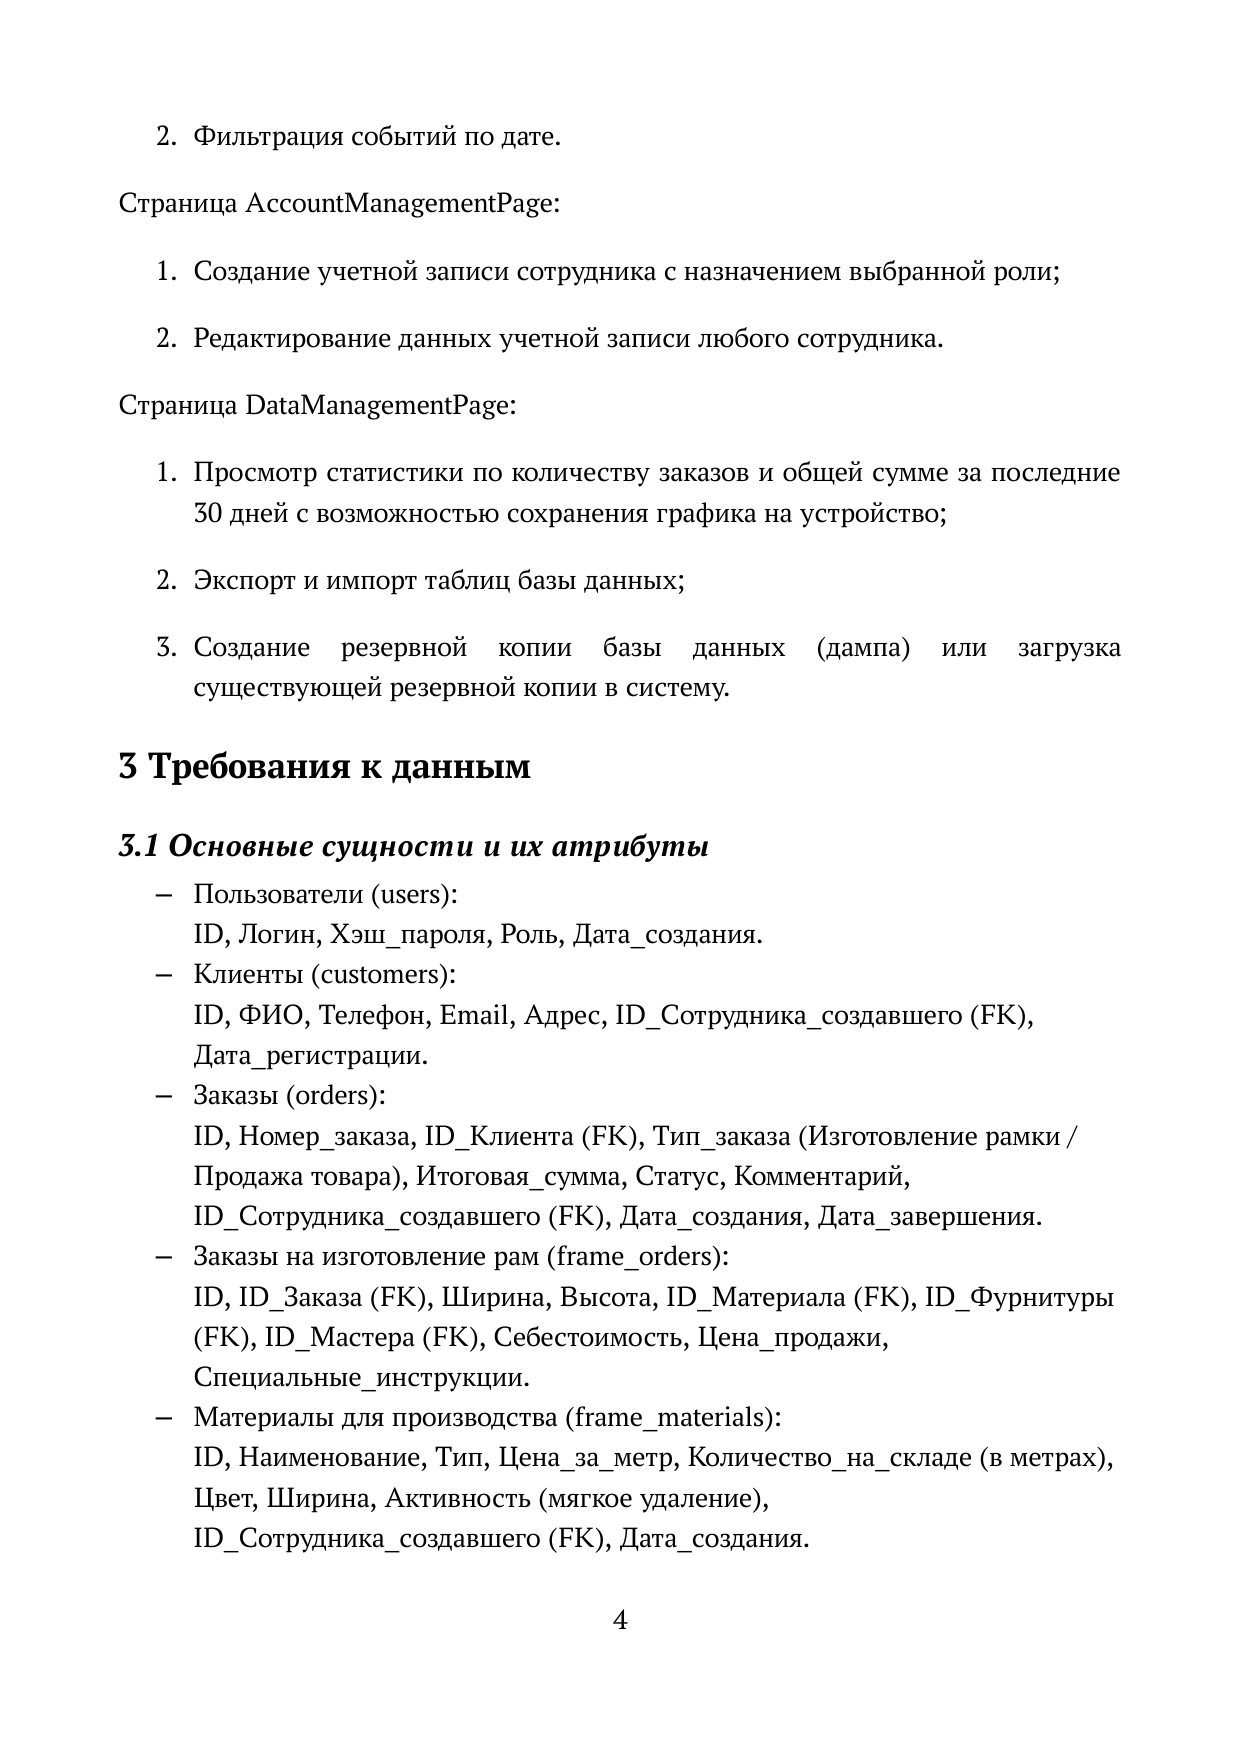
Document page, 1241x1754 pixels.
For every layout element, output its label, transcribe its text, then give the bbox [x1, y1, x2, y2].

list Пользователи (users): ID, Логин, Хэш_пароля, Роль, Дата_создания. [156, 876, 1122, 950]
list Заказы (orders): ID, Номер_заказа, ID_Клиента (FK), Тип_заказа (Изготовление рамки / Продажа товара), Итоговая_сумма, Статус, Комментарий, ID_Сотрудника_создавшего (FK), Дата_создания, Дата_завершения. [156, 1077, 1122, 1232]
subtitle Просмотр статистики по количеству заказов и общей сумме за последние 30 дней с возможностью сохранения графика на устройство; [156, 454, 1122, 528]
subtitle 3.1 Основные сущности и их атрибуты [118, 825, 1122, 864]
subtitle Редактирование данных учетной записи любого сотрудника. [156, 320, 1122, 353]
subtitle Экспорт и импорт таблиц базы данных; [156, 562, 1122, 596]
list Заказы на изготовление рам (frame_orders): ID, ID_Заказа (FK), Ширина, Высота, ID_Материала (FK), ID_Фурнитуры (FK), ID_Мастера (FK), Себестоимость, Цена_продажи, Специальные_инструкции. [156, 1238, 1122, 1393]
subtitle 3 Требования к данным [118, 743, 1122, 787]
list Клиенты (customers): ID, ФИО, Телефон, Email, Адрес, ID_Сотрудника_создавшего (FK), Дата_регистрации. [156, 957, 1122, 1071]
subtitle Страница DataManagementPage: [118, 387, 1122, 421]
subtitle Фильтрация событий по дате. [156, 118, 1122, 152]
subtitle Создание учетной записи сотрудника с назначением выбранной роли; [156, 253, 1122, 286]
subtitle Страница AccountManagementPage: [118, 185, 1122, 219]
subtitle Создание резервной копии базы данных (дампа) или загрузка существующей резервной копии в систему. [156, 629, 1122, 703]
list Материалы для производства (frame_materials): ID, Наименование, Тип, Цена_за_метр, Количество_на_складе (в метрах), Цвет, Ширина, Активность (мягкое удаление), ID_Сотрудника_создавшего (FK), Дата_создания. [156, 1399, 1122, 1553]
